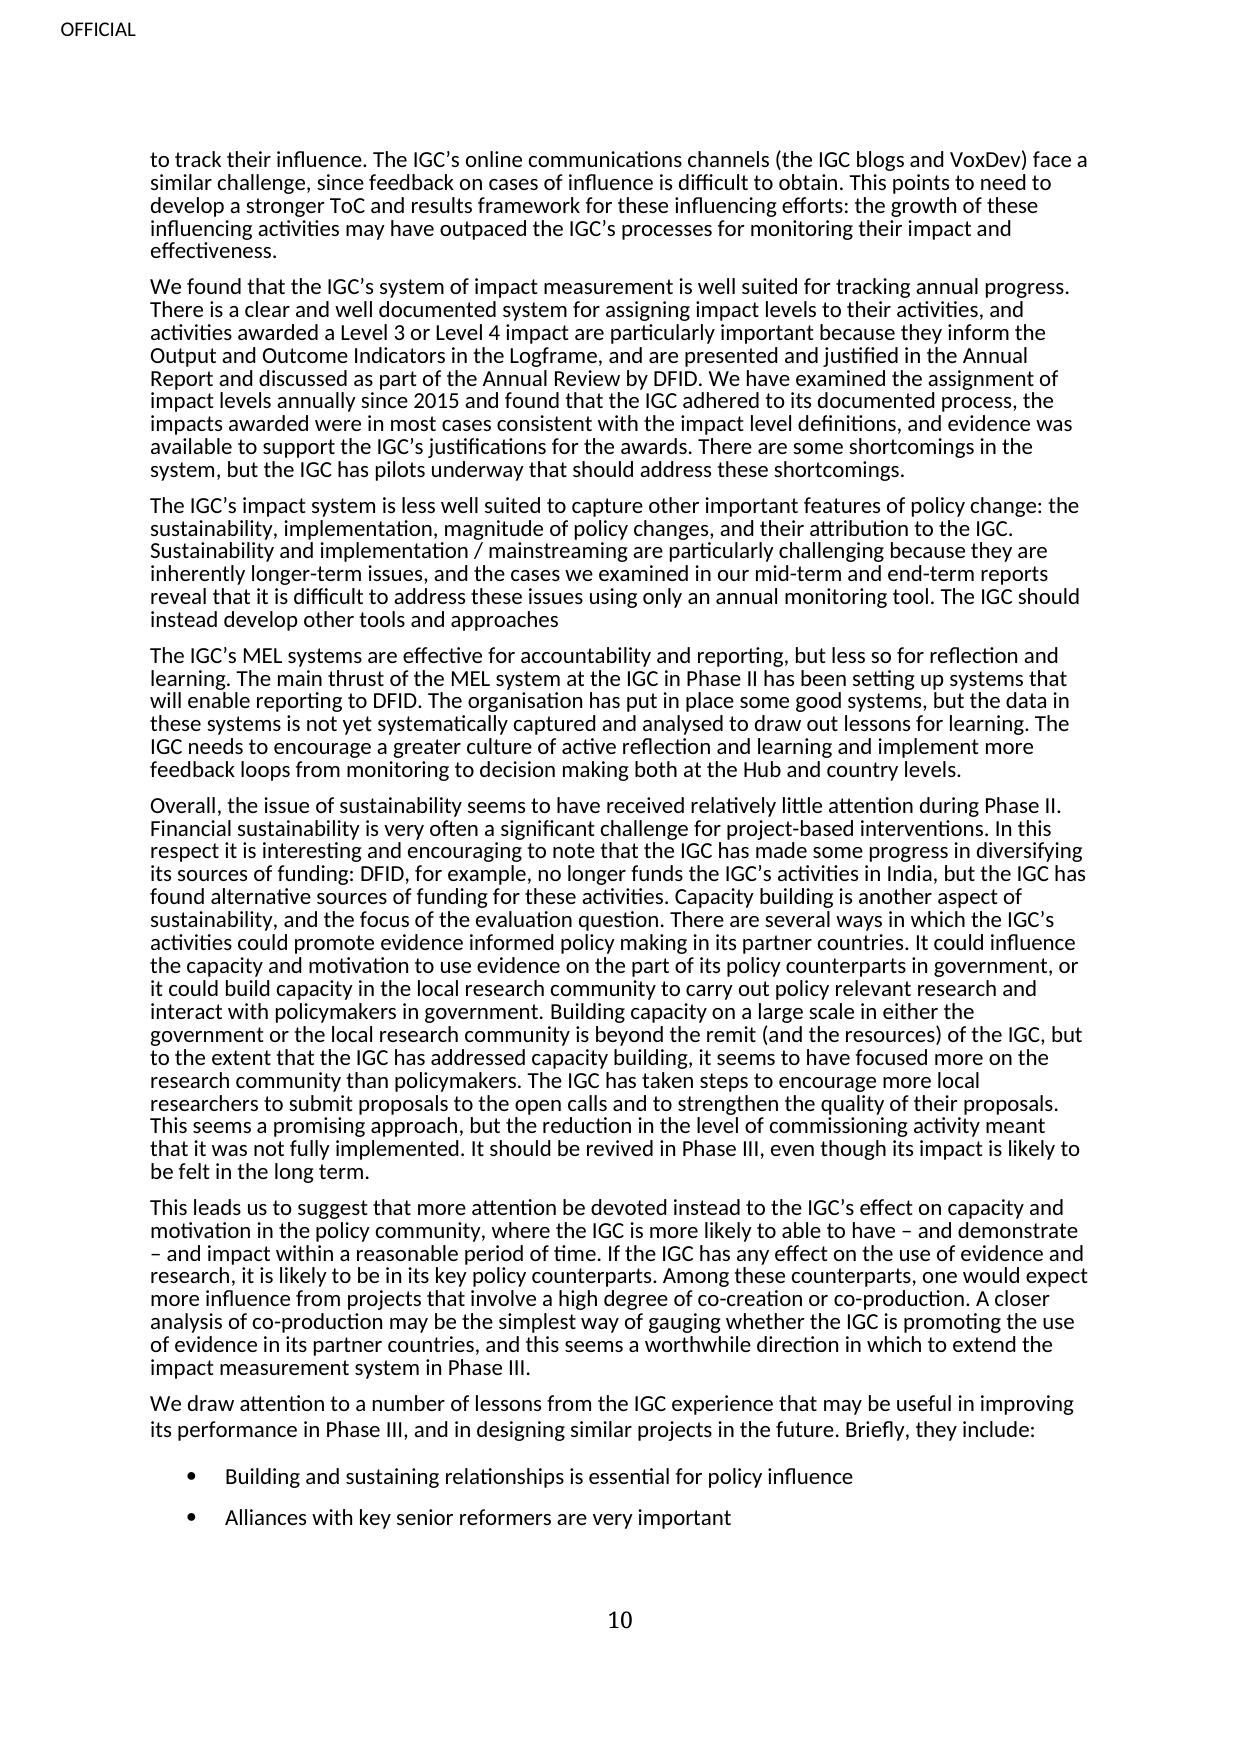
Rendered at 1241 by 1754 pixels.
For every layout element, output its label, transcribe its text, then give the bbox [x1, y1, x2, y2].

text The IGC’s impact system is less well suited to capture other important features of policy change: the sustainability, implementation, magnitude of policy changes, and their attribution to the IGC. Sustainability and implementation / mainstreaming are particularly challenging because they are inherently longer-term issues, and the cases we examined in our mid-term and end-term reports reveal that it is difficult to address these issues using only an annual monitoring tool. The IGC should instead develop other tools and approaches [150, 496, 1090, 633]
text This leads us to suggest that more attention be devoted instead to the IGC’s effect on capacity and motivation in the policy community, where the IGC is more likely to able to have – and demonstrate – and impact within a reasonable period of time. If the IGC has any effect on the use of evidence and research, it is likely to be in its key policy counterparts. Among these counterparts, one would expect more influence from projects that involve a high degree of co-creation or co-production. A closer analysis of co-production may be the simplest way of gauging whether the IGC is promoting the use of evidence in its partner countries, and this seems a worthwhile direction in which to extend the impact measurement system in Phase III. [150, 1198, 1090, 1381]
text to track their influence. The IGC’s online communications channels (the IGC blogs and VoxDev) face a similar challenge, since feedback on cases of influence is difficult to obtain. This points to need to develop a stronger ToC and results framework for these influencing efforts: the growth of these influencing activities may have outpaced the IGC’s processes for monitoring their impact and effectiveness. [150, 150, 1090, 264]
text We draw attention to a number of lessons from the IGC experience that may be useful in improving its performance in Phase III, and in designing similar projects in the future. Briefly, they include: [150, 1394, 1090, 1443]
text We found that the IGC’s system of impact measurement is well suited for tracking annual progress. There is a clear and well documented system for assigning impact levels to their activities, and activities awarded a Level 3 or Level 4 impact are particularly important because they inform the Output and Outcome Indicators in the Logframe, and are presented and justified in the Annual Report and discussed as part of the Annual Review by DFID. We have examined the assignment of impact levels annually since 2015 and found that the IGC adhered to its documented process, the impacts awarded were in most cases consistent with the impact level definitions, and evidence was available to support the IGC’s justifications for the awards. There are some shortcomings in the system, but the IGC has pilots underway that should address these shortcomings. [150, 277, 1090, 483]
list Building and sustaining relationships is essential for policy influence [187, 1467, 1090, 1490]
list Alliances with key senior reformers are very important [187, 1509, 1090, 1532]
text The IGC’s MEL systems are effective for accountability and reporting, but less so for reflection and learning. The main thrust of the MEL system at the IGC in Phase II has been setting up systems that will enable reporting to DFID. The organisation has put in place some good systems, but the data in these systems is not yet systematically captured and analysed to draw out lessons for learning. The IGC needs to encourage a greater culture of active reflection and learning and implement more feedback loops from monitoring to decision making both at the Hub and country levels. [150, 646, 1090, 783]
text Overall, the issue of sustainability seems to have received relatively little attention during Phase II. Financial sustainability is very often a significant challenge for project-based interventions. In this respect it is interesting and encouraging to note that the IGC has made some progress in diversifying its sources of funding: DFID, for example, no longer funds the IGC’s activities in India, but the IGC has found alternative sources of funding for these activities. Capacity building is another aspect of sustainability, and the focus of the evaluation question. There are several ways in which the IGC’s activities could promote evidence informed policy making in its partner countries. It could influence the capacity and motivation to use evidence on the part of its policy counterparts in government, or it could build capacity in the local research community to carry out policy relevant research and interact with policymakers in government. Building capacity on a large scale in either the government or the local research community is beyond the remit (and the resources) of the IGC, but to the extent that the IGC has addressed capacity building, it seems to have focused more on the research community than policymakers. The IGC has taken steps to encourage more local researchers to submit proposals to the open calls and to strengthen the quality of their proposals. This seems a promising approach, but the reduction in the level of commissioning activity meant that it was not fully implemented. It should be revived in Phase III, even though its impact is likely to be felt in the long term. [150, 796, 1090, 1185]
